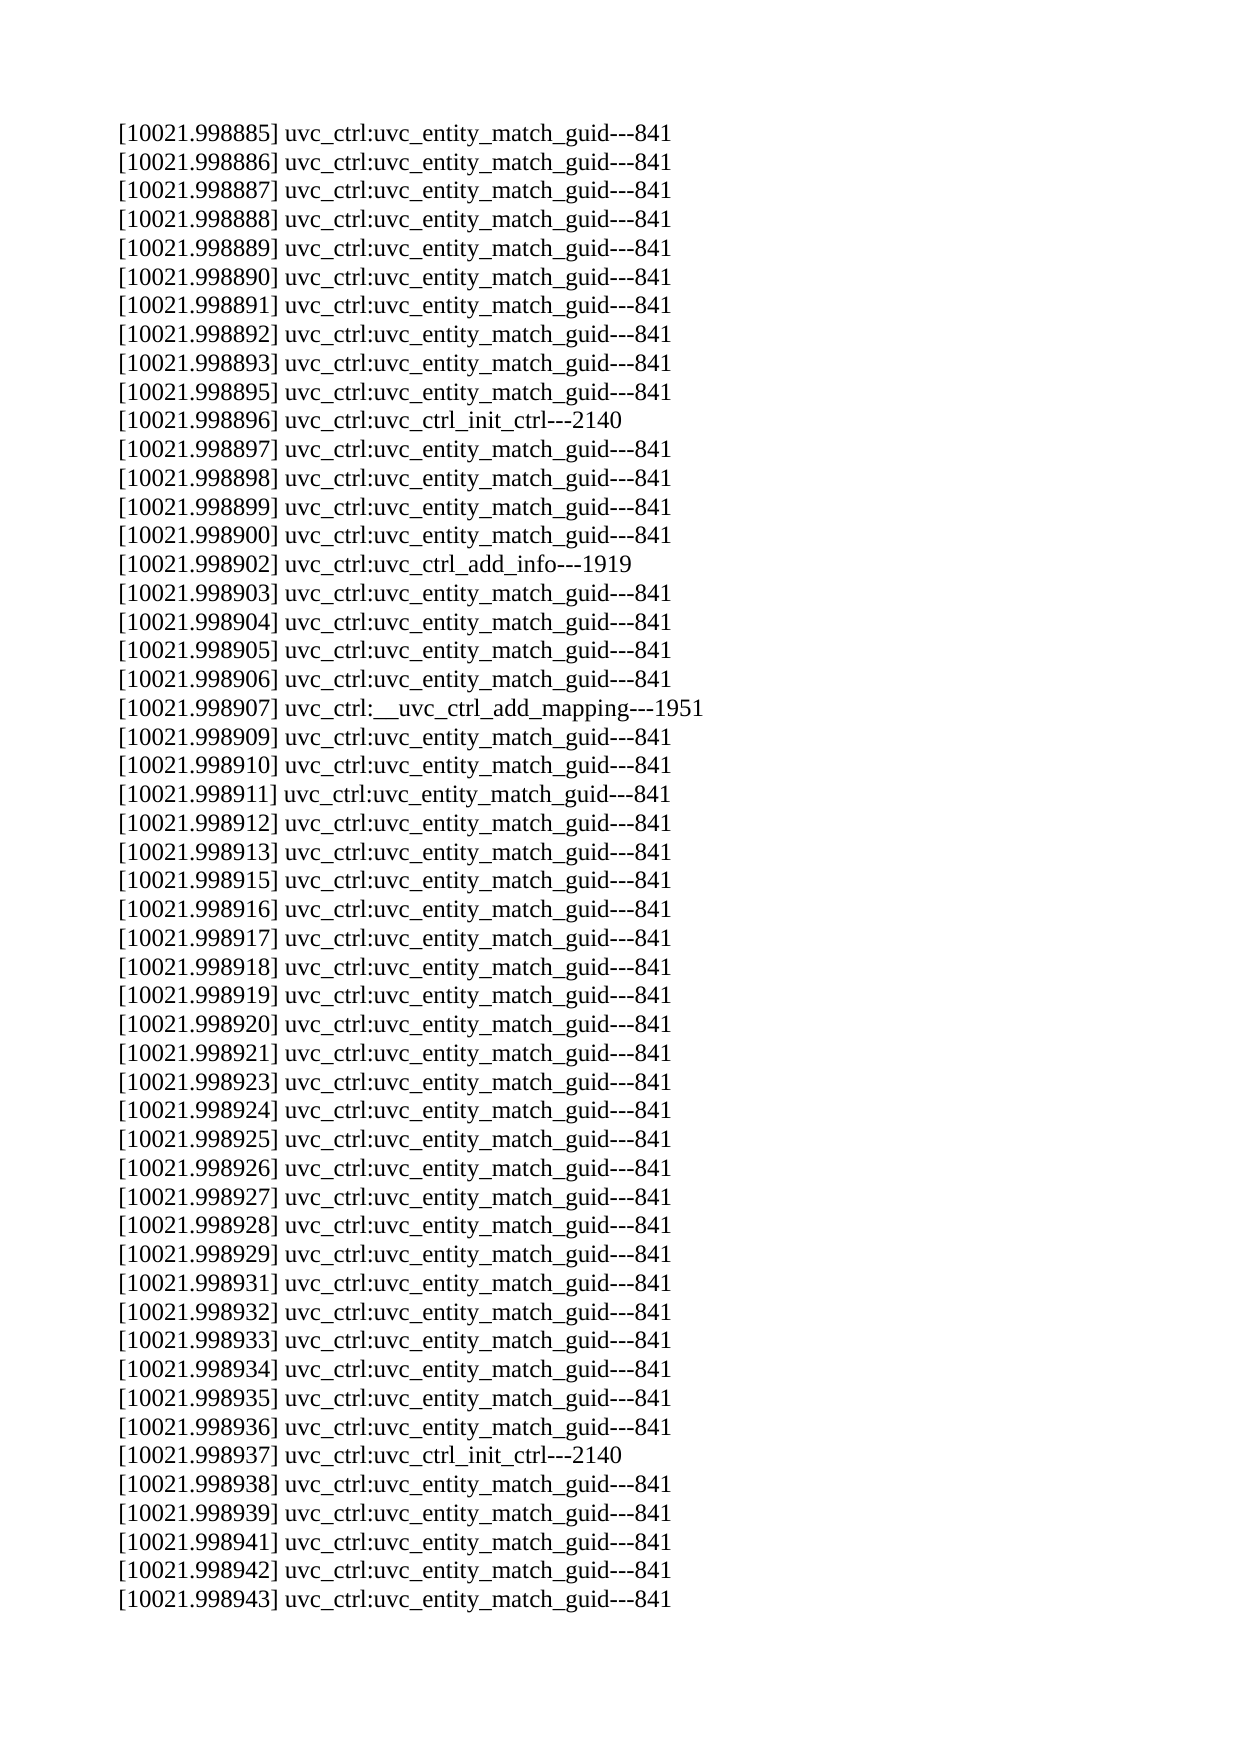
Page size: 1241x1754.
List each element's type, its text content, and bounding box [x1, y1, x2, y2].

text [10021.998927] uvc_ctrl:uvc_entity_match_guid---841 [118, 1182, 1122, 1211]
text [10021.998889] uvc_ctrl:uvc_entity_match_guid---841 [118, 233, 1122, 262]
text [10021.998923] uvc_ctrl:uvc_entity_match_guid---841 [118, 1067, 1122, 1096]
text [10021.998928] uvc_ctrl:uvc_entity_match_guid---841 [118, 1211, 1122, 1239]
text [10021.998929] uvc_ctrl:uvc_entity_match_guid---841 [118, 1239, 1122, 1268]
text [10021.998936] uvc_ctrl:uvc_entity_match_guid---841 [118, 1412, 1122, 1441]
text [10021.998898] uvc_ctrl:uvc_entity_match_guid---841 [118, 463, 1122, 492]
text [10021.998887] uvc_ctrl:uvc_entity_match_guid---841 [118, 176, 1122, 204]
text [10021.998911] uvc_ctrl:uvc_entity_match_guid---841 [118, 779, 1122, 808]
text [10021.998926] uvc_ctrl:uvc_entity_match_guid---841 [118, 1153, 1122, 1182]
text [10021.998885] uvc_ctrl:uvc_entity_match_guid---841 [118, 118, 1122, 147]
text [10021.998931] uvc_ctrl:uvc_entity_match_guid---841 [118, 1268, 1122, 1297]
text [10021.998906] uvc_ctrl:uvc_entity_match_guid---841 [118, 664, 1122, 693]
text [10021.998934] uvc_ctrl:uvc_entity_match_guid---841 [118, 1354, 1122, 1383]
text [10021.998918] uvc_ctrl:uvc_entity_match_guid---841 [118, 952, 1122, 981]
text [10021.998943] uvc_ctrl:uvc_entity_match_guid---841 [118, 1584, 1122, 1613]
text [10021.998890] uvc_ctrl:uvc_entity_match_guid---841 [118, 262, 1122, 291]
text [10021.998893] uvc_ctrl:uvc_entity_match_guid---841 [118, 348, 1122, 377]
text [10021.998900] uvc_ctrl:uvc_entity_match_guid---841 [118, 521, 1122, 549]
text [10021.998924] uvc_ctrl:uvc_entity_match_guid---841 [118, 1096, 1122, 1124]
text [10021.998932] uvc_ctrl:uvc_entity_match_guid---841 [118, 1297, 1122, 1326]
text [10021.998904] uvc_ctrl:uvc_entity_match_guid---841 [118, 607, 1122, 636]
text [10021.998895] uvc_ctrl:uvc_entity_match_guid---841 [118, 377, 1122, 406]
text [10021.998937] uvc_ctrl:uvc_ctrl_init_ctrl---2140 [118, 1441, 1122, 1469]
text [10021.998941] uvc_ctrl:uvc_entity_match_guid---841 [118, 1527, 1122, 1556]
text [10021.998903] uvc_ctrl:uvc_entity_match_guid---841 [118, 578, 1122, 607]
text [10021.998925] uvc_ctrl:uvc_entity_match_guid---841 [118, 1124, 1122, 1153]
text [10021.998942] uvc_ctrl:uvc_entity_match_guid---841 [118, 1556, 1122, 1584]
text [10021.998899] uvc_ctrl:uvc_entity_match_guid---841 [118, 492, 1122, 521]
text [10021.998888] uvc_ctrl:uvc_entity_match_guid---841 [118, 204, 1122, 233]
text [10021.998933] uvc_ctrl:uvc_entity_match_guid---841 [118, 1326, 1122, 1354]
text [10021.998907] uvc_ctrl:__uvc_ctrl_add_mapping---1951 [118, 693, 1122, 722]
text [10021.998897] uvc_ctrl:uvc_entity_match_guid---841 [118, 434, 1122, 463]
text [10021.998902] uvc_ctrl:uvc_ctrl_add_info---1919 [118, 549, 1122, 578]
text [10021.998919] uvc_ctrl:uvc_entity_match_guid---841 [118, 981, 1122, 1009]
text [10021.998913] uvc_ctrl:uvc_entity_match_guid---841 [118, 837, 1122, 866]
text [10021.998935] uvc_ctrl:uvc_entity_match_guid---841 [118, 1383, 1122, 1412]
text [10021.998939] uvc_ctrl:uvc_entity_match_guid---841 [118, 1498, 1122, 1527]
text [10021.998896] uvc_ctrl:uvc_ctrl_init_ctrl---2140 [118, 406, 1122, 434]
text [10021.998892] uvc_ctrl:uvc_entity_match_guid---841 [118, 319, 1122, 348]
text [10021.998912] uvc_ctrl:uvc_entity_match_guid---841 [118, 808, 1122, 837]
text [10021.998905] uvc_ctrl:uvc_entity_match_guid---841 [118, 636, 1122, 664]
text [10021.998915] uvc_ctrl:uvc_entity_match_guid---841 [118, 866, 1122, 894]
text [10021.998910] uvc_ctrl:uvc_entity_match_guid---841 [118, 751, 1122, 779]
text [10021.998886] uvc_ctrl:uvc_entity_match_guid---841 [118, 147, 1122, 176]
text [10021.998891] uvc_ctrl:uvc_entity_match_guid---841 [118, 291, 1122, 319]
text [10021.998916] uvc_ctrl:uvc_entity_match_guid---841 [118, 894, 1122, 923]
text [10021.998909] uvc_ctrl:uvc_entity_match_guid---841 [118, 722, 1122, 751]
text [10021.998920] uvc_ctrl:uvc_entity_match_guid---841 [118, 1009, 1122, 1038]
text [10021.998921] uvc_ctrl:uvc_entity_match_guid---841 [118, 1038, 1122, 1067]
text [10021.998917] uvc_ctrl:uvc_entity_match_guid---841 [118, 923, 1122, 952]
text [10021.998938] uvc_ctrl:uvc_entity_match_guid---841 [118, 1469, 1122, 1498]
